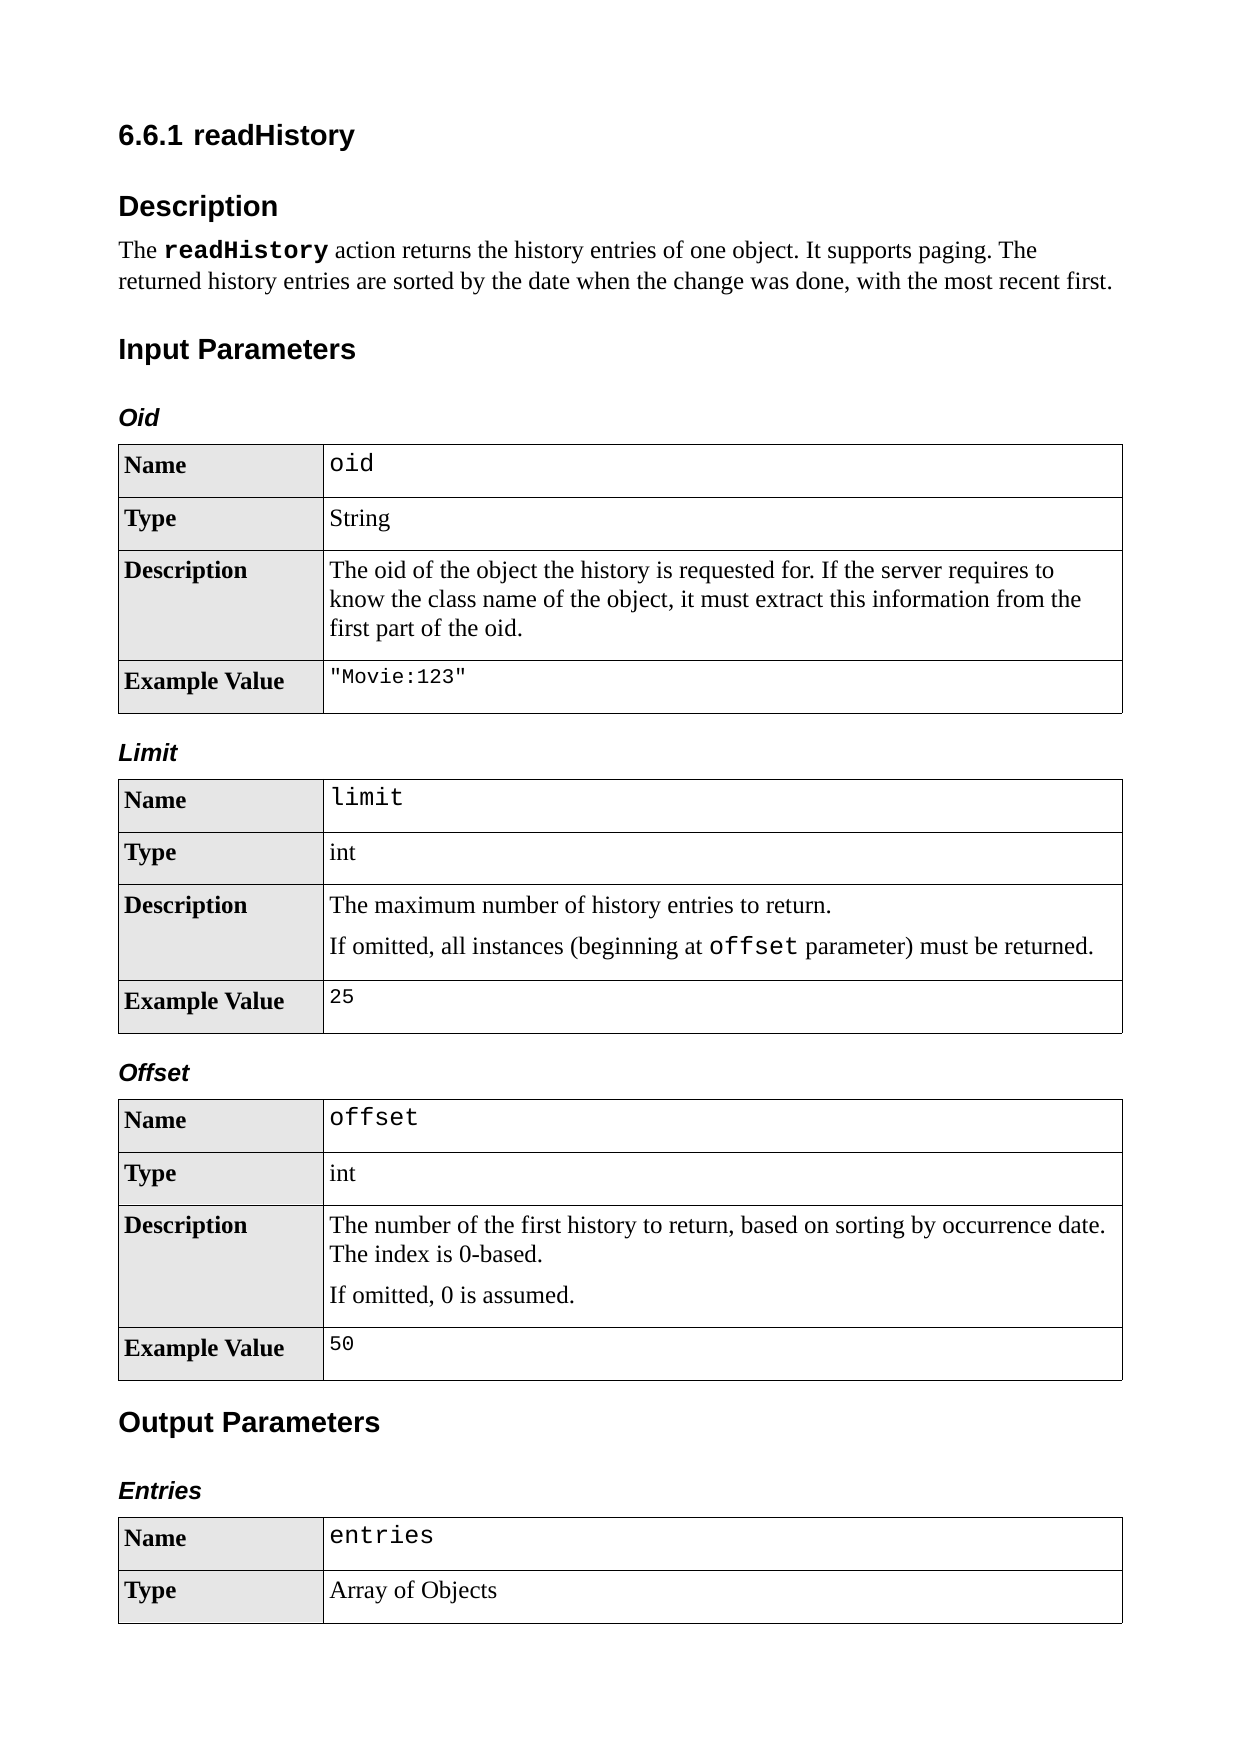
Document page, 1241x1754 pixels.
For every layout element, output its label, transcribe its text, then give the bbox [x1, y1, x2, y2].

table_cell 50 [324, 1328, 1122, 1380]
table_cell Description [119, 885, 323, 980]
text Limit [118, 738, 1122, 766]
table_header Name [119, 780, 323, 832]
table_cell Description [119, 1206, 323, 1327]
table_cell Type [119, 1153, 323, 1204]
table_cell Type [119, 1571, 323, 1622]
text Output Parameters [118, 1405, 1122, 1438]
table_header entries [324, 1518, 1122, 1570]
table_header Name [119, 1518, 323, 1570]
table_header limit [324, 780, 1122, 832]
table_cell String [324, 498, 1122, 550]
text Description [118, 189, 1122, 223]
text Input Parameters [118, 332, 1122, 366]
table_cell Example Value [119, 981, 323, 1033]
table_cell 25 [324, 981, 1122, 1033]
table_cell The maximum number of history entries to return. If omitted, all instances (beginning at offset parameter) must be returned. [324, 885, 1122, 980]
table_header Name [119, 1100, 323, 1152]
table_cell Example Value [119, 661, 323, 713]
table_header Name [119, 445, 323, 497]
table_cell Type [119, 833, 323, 884]
subtitle readHistory [118, 118, 1122, 152]
text The readHistory action returns the history entries of one object. It supports paging. The returned history entries are sorted by the date when the change was done, with the most recent first. [118, 235, 1122, 295]
table_cell Array of Objects [324, 1571, 1122, 1622]
table_cell Type [119, 498, 323, 550]
table_cell The number of the first history to return, based on sorting by occurrence date. The index is 0-based. If omitted, 0 is assumed. [324, 1206, 1122, 1327]
table_cell "Movie:123" [324, 661, 1122, 713]
table_cell The oid of the object the history is requested for. If the server requires to know the class name of the object, it must extract this information from the first part of the oid. [324, 551, 1122, 660]
text Offset [118, 1058, 1122, 1087]
table_header oid [324, 445, 1122, 497]
text Entries [118, 1476, 1122, 1504]
table_header offset [324, 1100, 1122, 1152]
text Oid [118, 403, 1122, 432]
table_cell int [324, 833, 1122, 884]
table_cell Description [119, 551, 323, 660]
table_cell int [324, 1153, 1122, 1204]
table_cell Example Value [119, 1328, 323, 1380]
